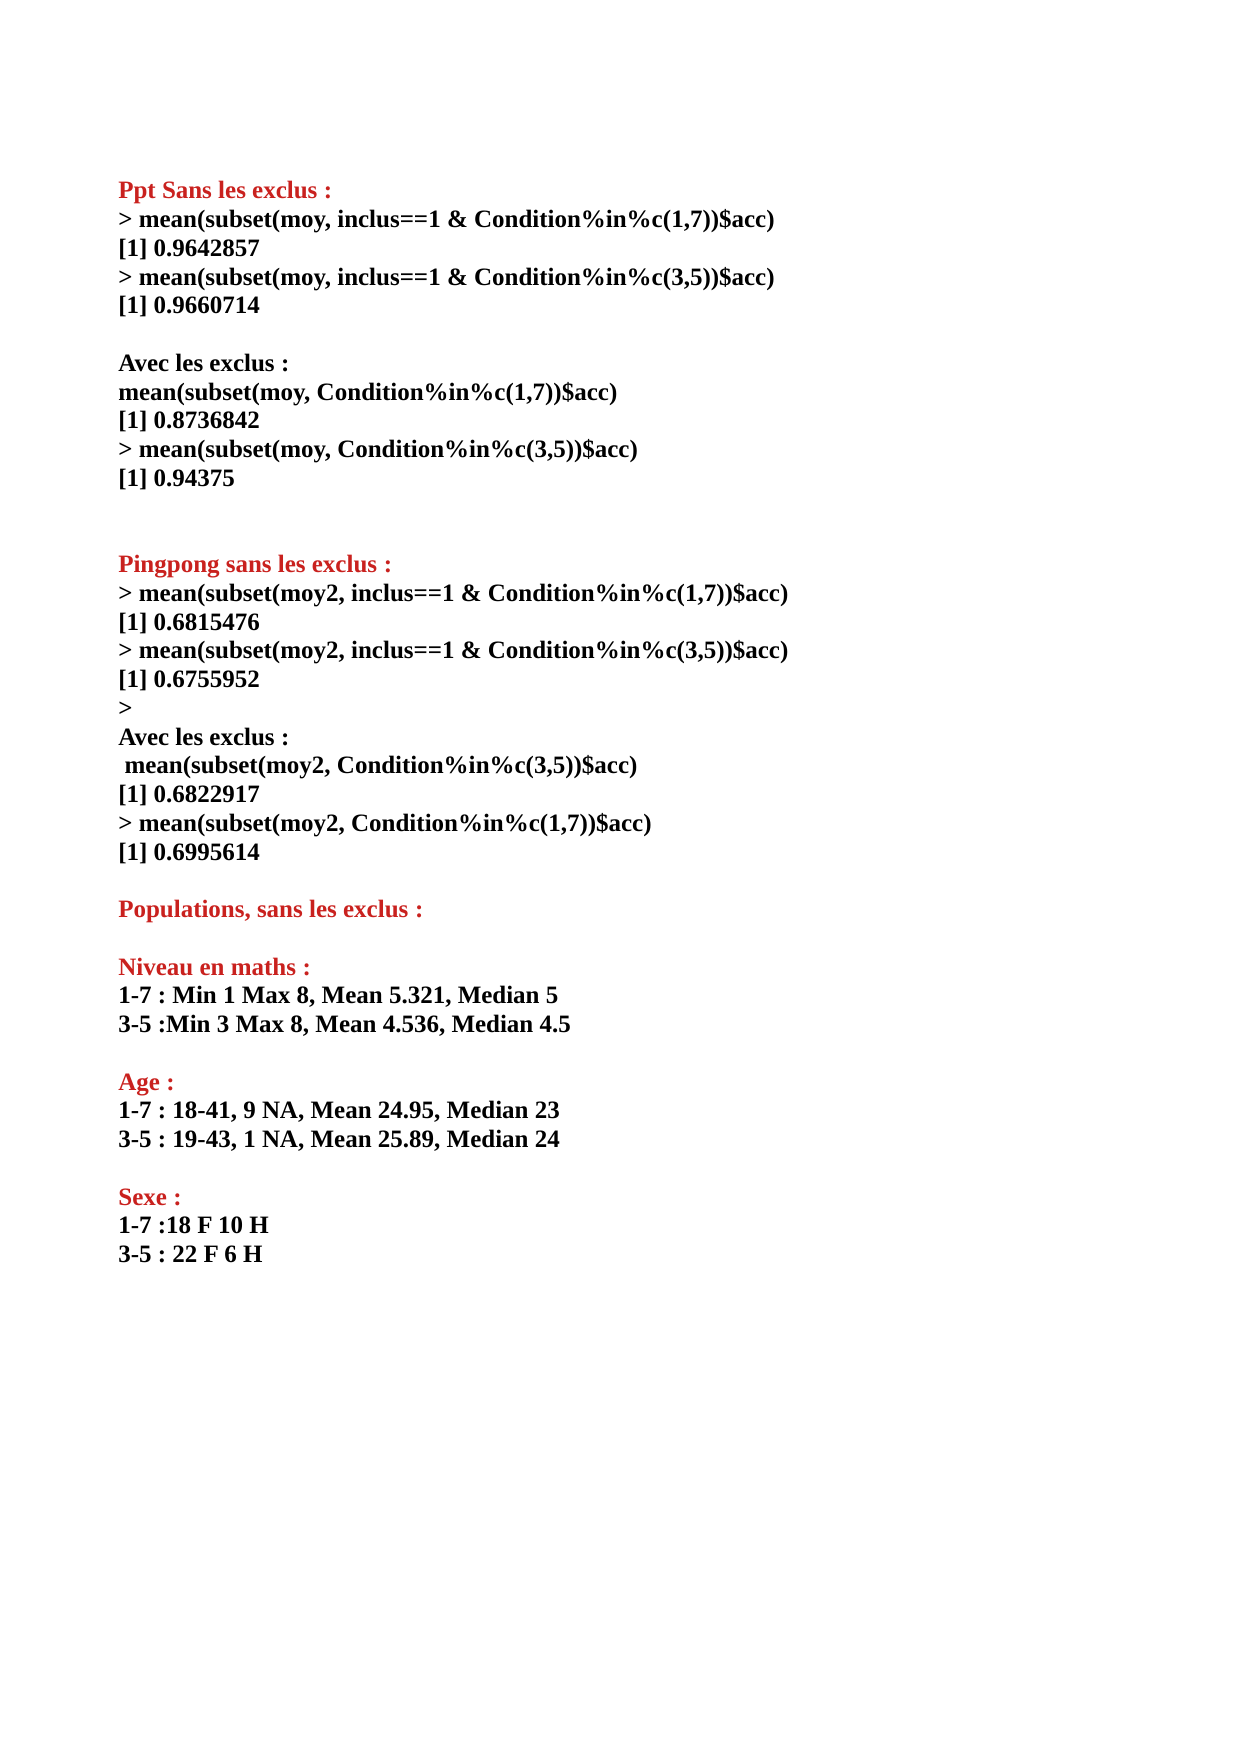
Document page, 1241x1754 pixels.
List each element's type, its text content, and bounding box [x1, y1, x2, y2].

text 3-5 : 19-43, 1 NA, Mean 25.89, Median 24 [118, 1124, 1122, 1153]
text Avec les exclus : [118, 722, 1122, 751]
text > mean(subset(moy2, Condition%in%c(1,7))$acc) [118, 808, 1122, 837]
text > mean(subset(moy, Condition%in%c(3,5))$acc) [118, 434, 1122, 463]
text [1] 0.6822917 [118, 779, 1122, 808]
text [1] 0.94375 [118, 463, 1122, 492]
text > [118, 693, 1122, 722]
text 1-7 : 18-41, 9 NA, Mean 24.95, Median 23 [118, 1096, 1122, 1124]
text > mean(subset(moy2, inclus==1 & Condition%in%c(3,5))$acc) [118, 636, 1122, 664]
text 3-5 : 22 F 6 H [118, 1239, 1122, 1268]
text [1] 0.9642857 [118, 233, 1122, 262]
text [1] 0.6755952 [118, 664, 1122, 693]
text 1-7 :18 F 10 H [118, 1211, 1122, 1239]
text > mean(subset(moy2, inclus==1 & Condition%in%c(1,7))$acc) [118, 578, 1122, 607]
text [1] 0.9660714 [118, 291, 1122, 319]
text 1-7 : Min 1 Max 8, Mean 5.321, Median 5 [118, 981, 1122, 1009]
text > mean(subset(moy, inclus==1 & Condition%in%c(3,5))$acc) [118, 262, 1122, 291]
text 3-5 :Min 3 Max 8, Mean 4.536, Median 4.5 [118, 1009, 1122, 1038]
text Populations, sans les exclus : [118, 894, 1122, 923]
text Ppt Sans les exclus : [118, 176, 1122, 204]
text Sexe : [118, 1182, 1122, 1211]
text > mean(subset(moy, inclus==1 & Condition%in%c(1,7))$acc) [118, 204, 1122, 233]
text Avec les exclus : [118, 348, 1122, 377]
text Pingpong sans les exclus : [118, 549, 1122, 578]
text Age : [118, 1067, 1122, 1096]
text mean(subset(moy, Condition%in%c(1,7))$acc) [118, 377, 1122, 406]
text Niveau en maths : [118, 952, 1122, 981]
text [1] 0.6995614 [118, 837, 1122, 866]
text [1] 0.6815476 [118, 607, 1122, 636]
text [1] 0.8736842 [118, 406, 1122, 434]
text mean(subset(moy2, Condition%in%c(3,5))$acc) [118, 751, 1122, 779]
